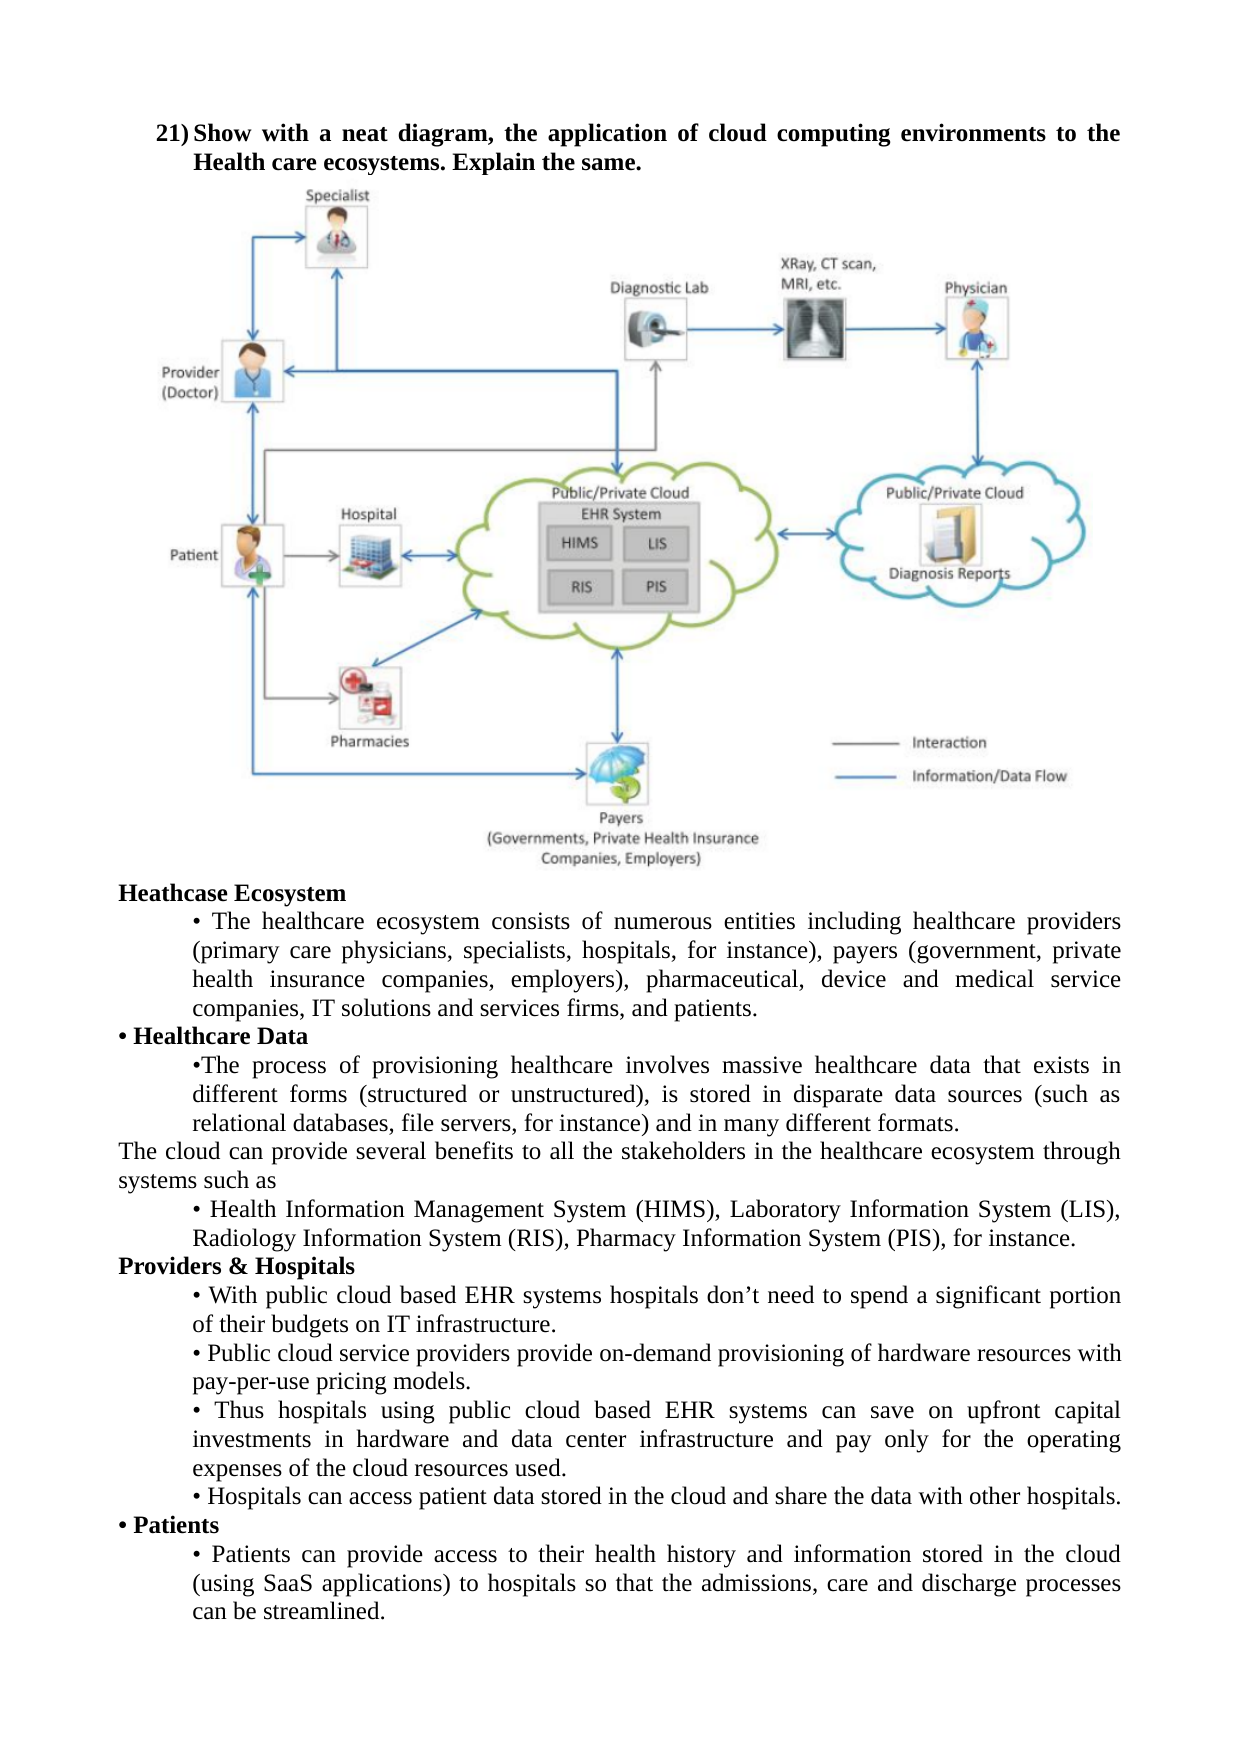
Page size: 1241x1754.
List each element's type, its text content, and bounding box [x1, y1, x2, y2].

text • Patients [118, 1510, 1122, 1539]
text • With public cloud based EHR systems hospitals don’t need to spend a significant portion of their budgets on IT infrastructure. [192, 1280, 1122, 1338]
text • The healthcare ecosystem consists of numerous entities including healthcare providers (primary care physicians, specialists, hospitals, for instance), payers (government, private health insurance companies, employers), pharmaceutical, device and medical service companies, IT solutions and services firms, and patients. [192, 906, 1122, 1021]
text • Thus hospitals using public cloud based EHR systems can save on upfront capital investments in hardware and data center infrastructure and pay only for the operating expenses of the cloud resources used. [192, 1395, 1122, 1481]
text • Public cloud service providers provide on-demand provisioning of hardware resources with pay-per-use pricing models. [192, 1338, 1122, 1395]
picture [147, 175, 1093, 878]
text • Patients can provide access to their health history and information stored in the cloud (using SaaS applications) to hospitals so that the admissions, care and discharge processes can be streamlined. [192, 1539, 1122, 1625]
text • Healthcare Data [118, 1021, 1122, 1050]
text • Hospitals can access patient data stored in the cloud and share the data with other hospitals. [192, 1481, 1122, 1510]
list Show with a neat diagram, the application of cloud computing environments to the Health care ecosystems. Explain the same. [156, 118, 1122, 176]
text Providers & Hospitals [118, 1251, 1122, 1280]
text • Health Information Management System (HIMS), Laboratory Information System (LIS), Radiology Information System (RIS), Pharmacy Information System (PIS), for instance. [192, 1194, 1122, 1251]
text Heathcase Ecosystem [118, 176, 1122, 906]
text •The process of provisioning healthcare involves massive healthcare data that exists in different forms (structured or unstructured), is stored in disparate data sources (such as relational databases, file servers, for instance) and in many different formats. [192, 1050, 1122, 1136]
text The cloud can provide several benefits to all the stakeholders in the healthcare ecosystem through systems such as [118, 1136, 1122, 1194]
